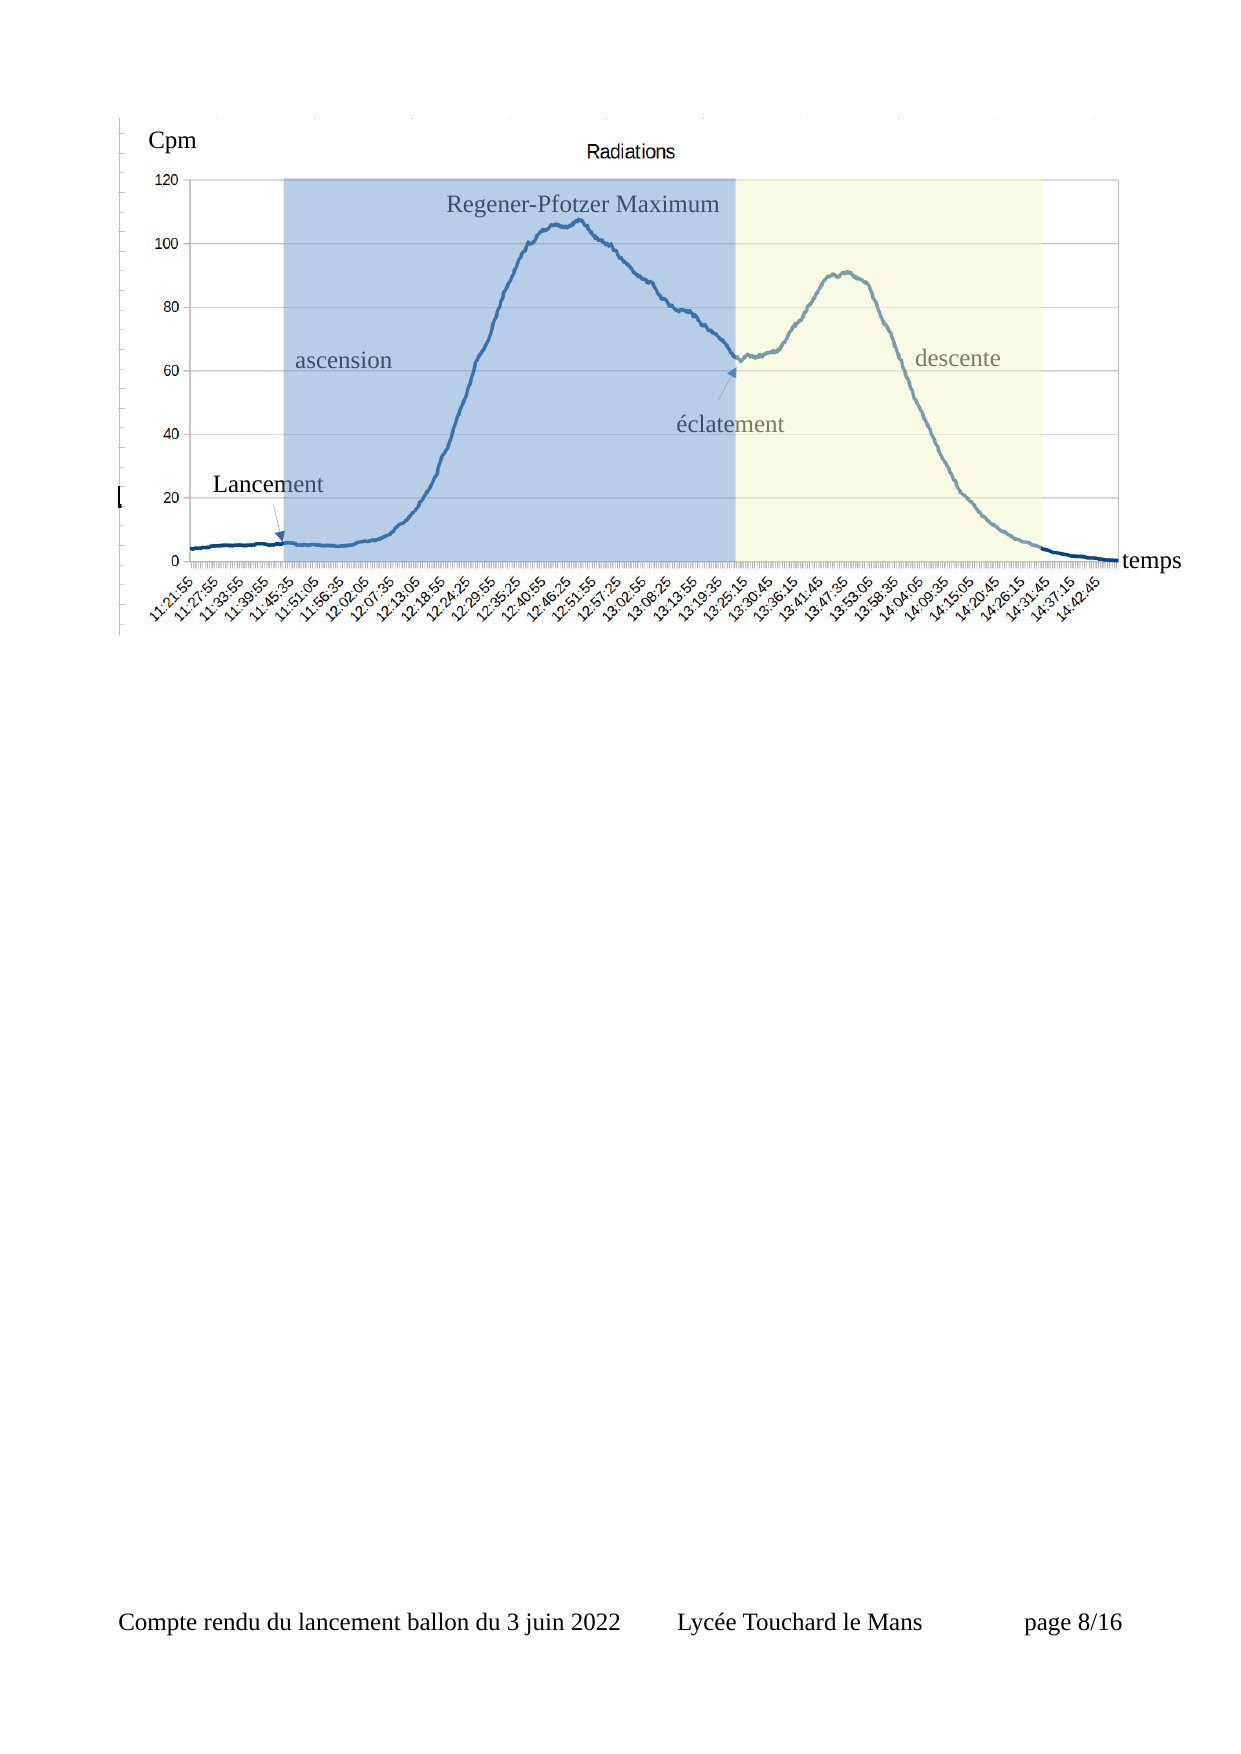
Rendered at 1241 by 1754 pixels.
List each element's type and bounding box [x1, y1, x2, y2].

picture [118, 118, 1123, 635]
